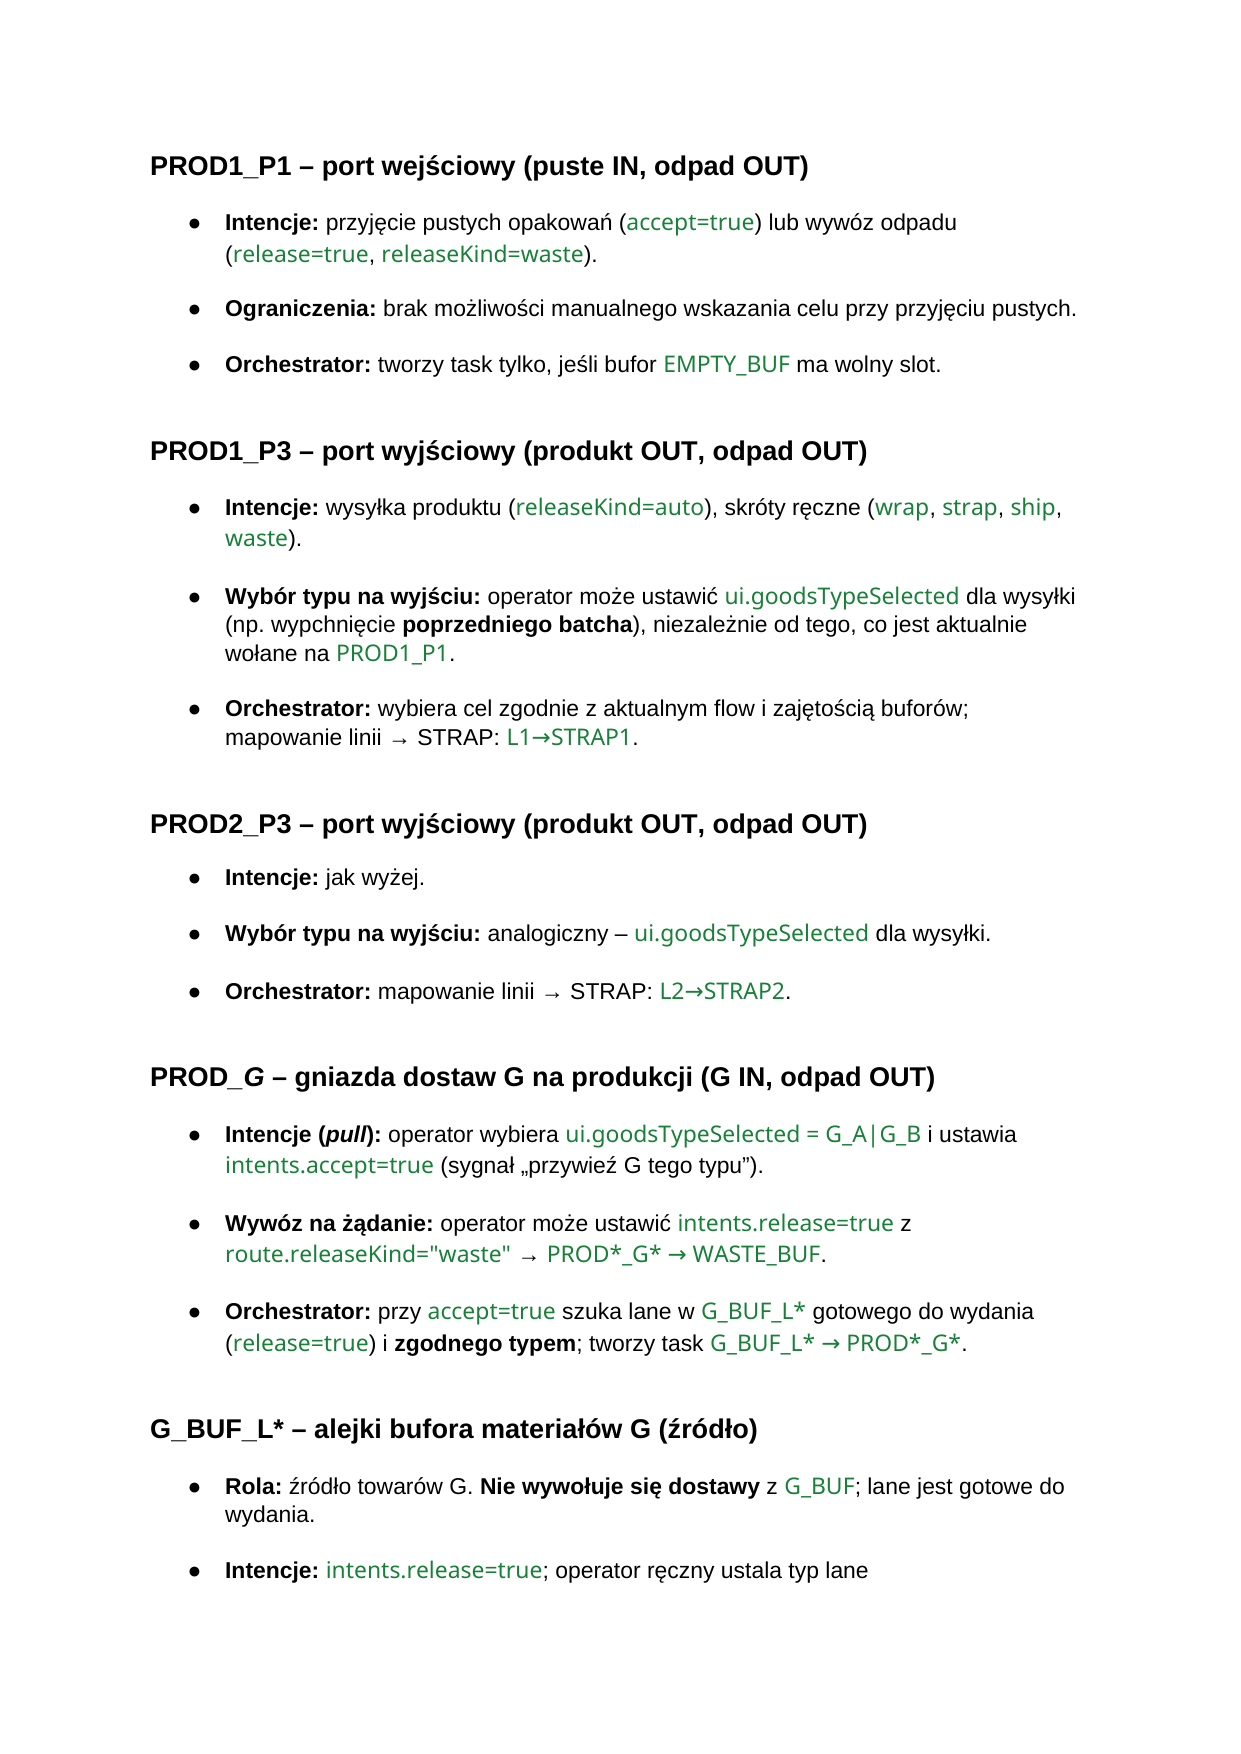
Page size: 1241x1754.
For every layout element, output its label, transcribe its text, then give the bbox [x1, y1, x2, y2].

list Wybór typu na wyjściu: analogiczny – ui.goodsTypeSelected dla wysyłki. [187, 917, 1090, 974]
list Wywóz na żądanie: operator może ustawić intents.release=true z route.releaseKind="waste" → PROD*_G* → WASTE_BUF. [187, 1206, 1090, 1295]
subtitle PROD2_P3 – port wyjściowy (produkt OUT, odpad OUT) [150, 808, 1090, 839]
subtitle PROD1_P1 – port wejściowy (puste IN, odpad OUT) [150, 150, 1090, 181]
list Intencje: intents.release=true; operator ręczny ustala typ lane [187, 1553, 1090, 1585]
list Orchestrator: przy accept=true szuka lane w G_BUF_L* gotowego do wydania (release=true) i zgodnego typem; tworzy task G_BUF_L* → PROD*_G*. [187, 1295, 1090, 1384]
subtitle PROD_G – gniazda dostaw G na produkcji (G IN, odpad OUT) [150, 1061, 1090, 1093]
subtitle G_BUF_L* – alejki bufora materiałów G (źródło) [150, 1413, 1090, 1444]
list Orchestrator: mapowanie linii → STRAP: L2→STRAP2. [187, 974, 1090, 1032]
list Orchestrator: wybiera cel zgodnie z aktualnym flow i zajętością buforów; mapowanie linii → STRAP: L1→STRAP1. [187, 695, 1090, 779]
list Orchestrator: tworzy task tylko, jeśli bufor EMPTY_BUF ma wolny slot. [187, 348, 1090, 405]
list Intencje: wysyłka produktu (releaseKind=auto), skróty ręczne (wrap, strap, ship, waste). [187, 491, 1090, 580]
subtitle PROD1_P3 – port wyjściowy (produkt OUT, odpad OUT) [150, 434, 1090, 466]
list Intencje: jak wyżej. [187, 864, 1090, 917]
list Rola: źródło towarów G. Nie wywołuje się dostawy z G_BUF; lane jest gotowe do wydania. [187, 1469, 1090, 1553]
list Intencje (pull): operator wybiera ui.goodsTypeSelected = G_A|G_B i ustawia intents.accept=true (sygnał „przywieź G tego typu”). [187, 1118, 1090, 1206]
list Ograniczenia: brak możliwości manualnego wskazania celu przy przyjęciu pustych. [187, 295, 1090, 348]
list Wybór typu na wyjściu: operator może ustawić ui.goodsTypeSelected dla wysyłki (np. wypchnięcie poprzedniego batcha), niezależnie od tego, co jest aktualnie wołane na PROD1_P1. [187, 580, 1090, 695]
list Intencje: przyjęcie pustych opakowań (accept=true) lub wywóz odpadu (release=true, releaseKind=waste). [187, 206, 1090, 295]
